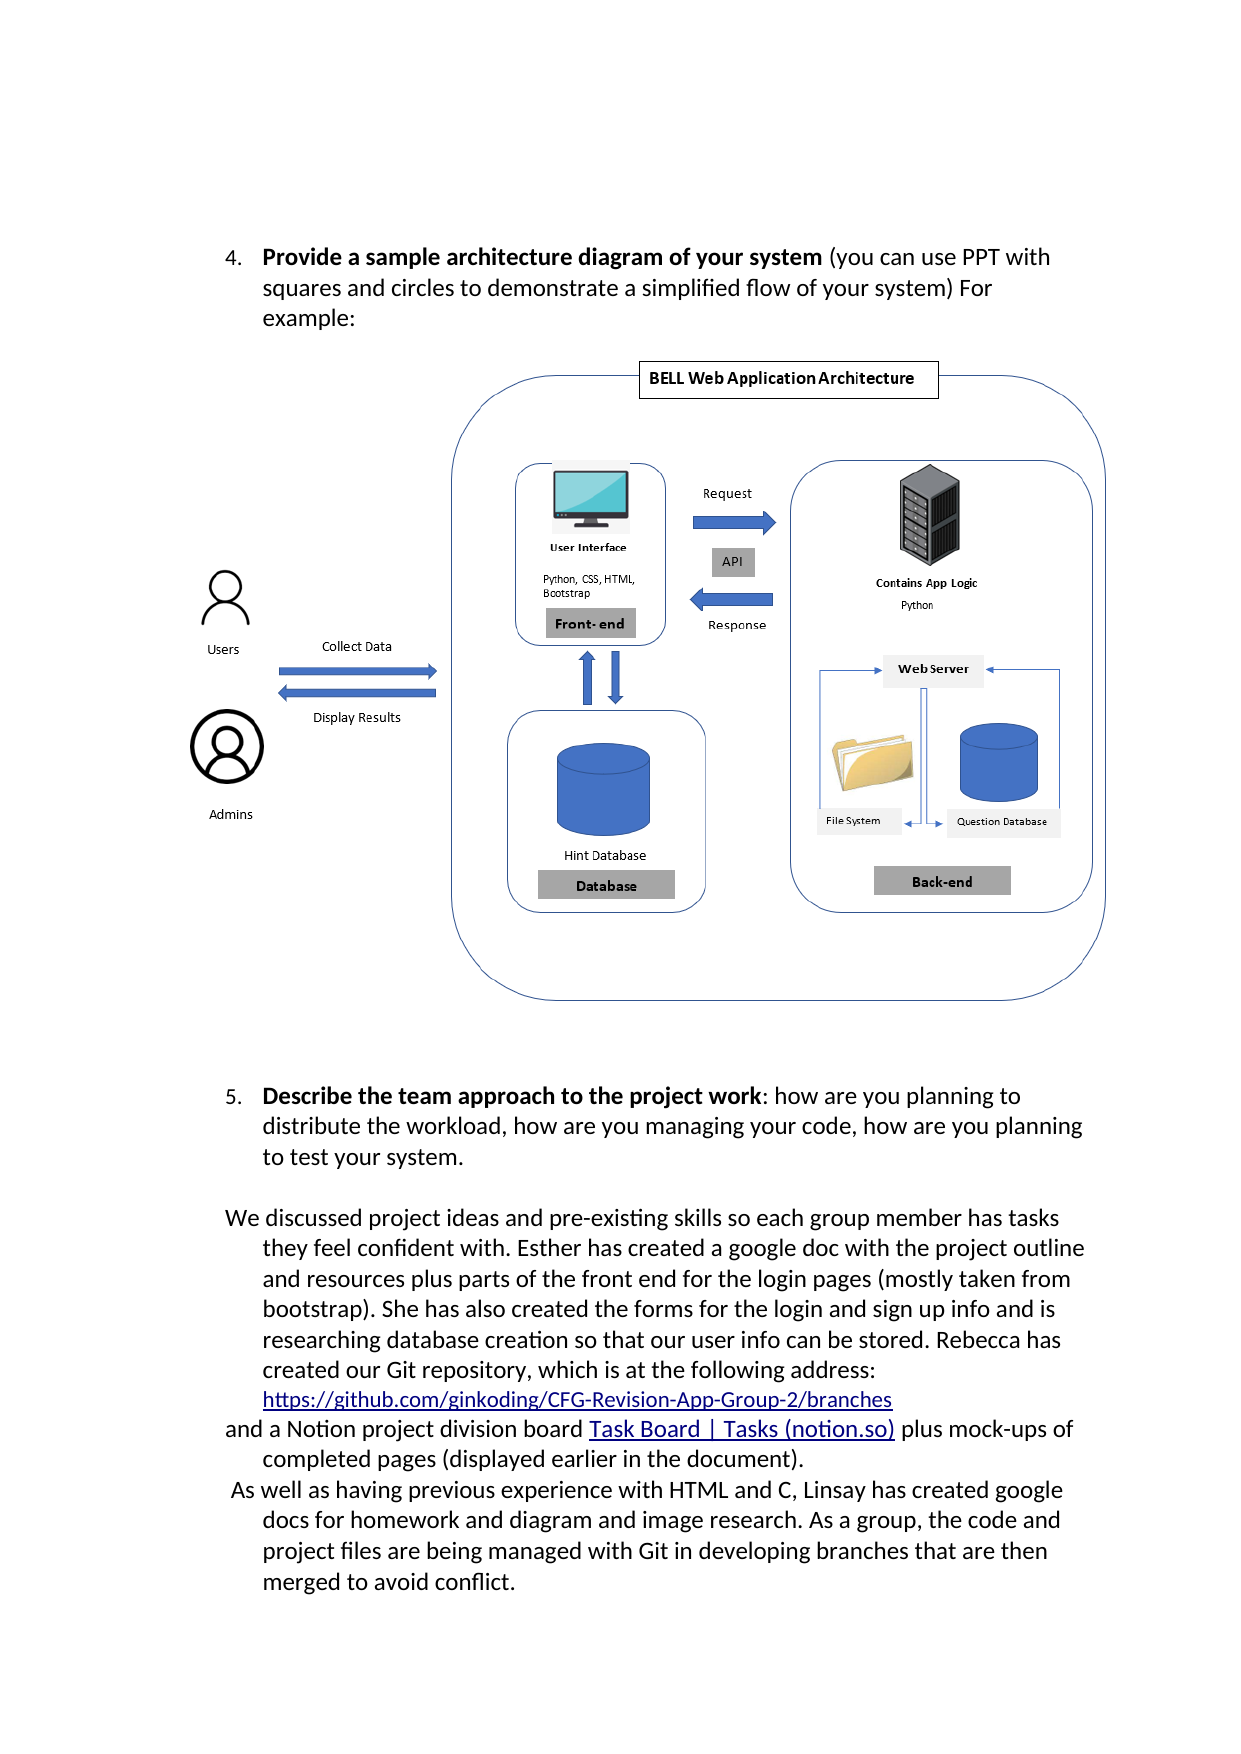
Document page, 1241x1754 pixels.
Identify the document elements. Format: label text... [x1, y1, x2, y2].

text We discussed project ideas and pre-existing skills so each group member has tasks they feel confident with. Esther has created a google doc with the project outline and resources plus parts of the front end for the login pages (mostly taken from bootstrap). She has also created the forms for the login and sign up info and is researching database creation so that our user info can be stored. Rebecca has created our Git repository, which is at the following address: https://github.com/ginkoding/CFG-Revision-App-Group-2/branches [225, 1202, 1090, 1413]
text As well as having previous experience with HTML and C, Linsay has created google docs for homework and diagram and image research. As a group, the code and project files are being managed with Git in developing branches that are then merged to avoid conflict. [225, 1474, 1090, 1596]
text and a Notion project division board Task Board | Tasks (notion.so) plus mock-ups of completed pages (displayed earlier in the document). [225, 1413, 1090, 1474]
list Describe the team approach to the project work: how are you planning to distribute the workload, how are you managing your code, how are you planning to test your system. [225, 1080, 1090, 1171]
list Provide a sample architecture diagram of your system (you can use PPT with squares and circles to demonstrate a simplified flow of your system) For example: [225, 242, 1090, 333]
